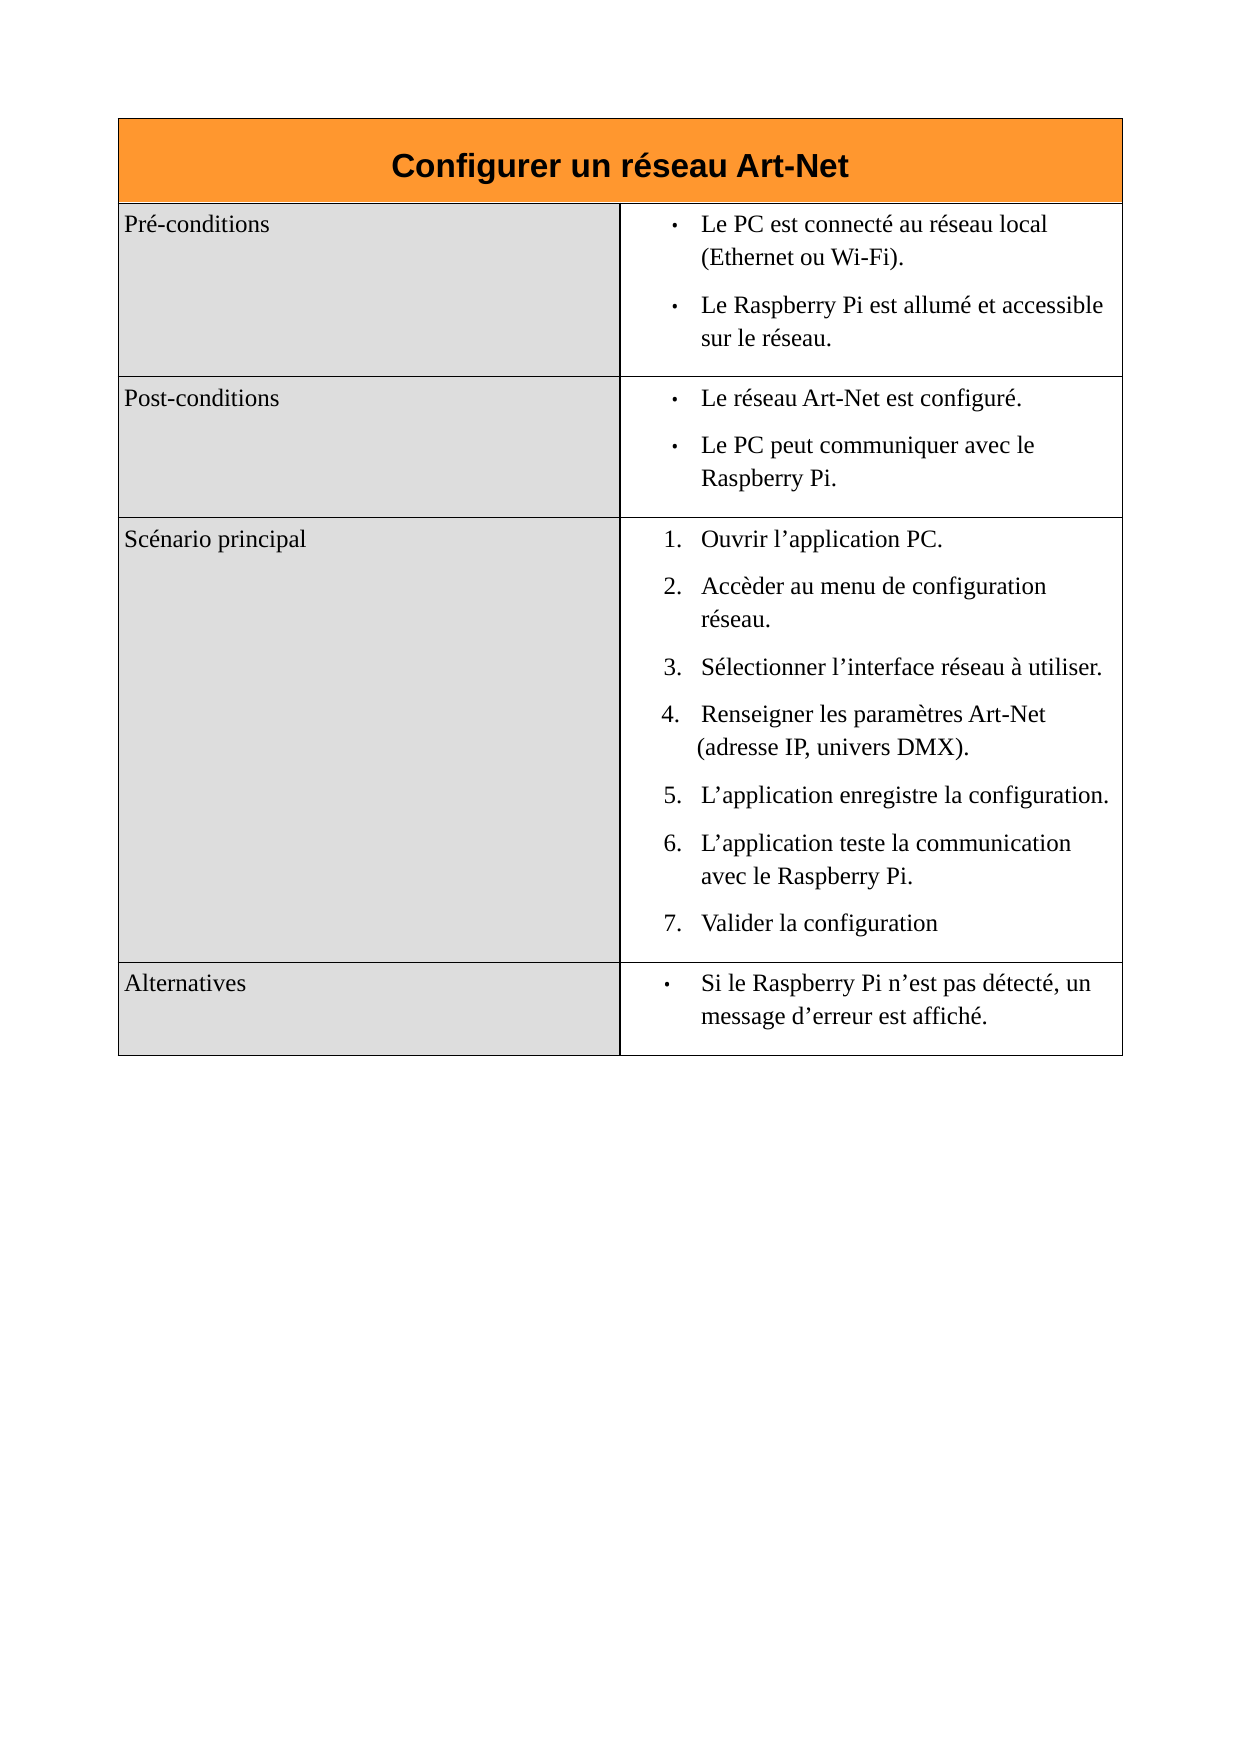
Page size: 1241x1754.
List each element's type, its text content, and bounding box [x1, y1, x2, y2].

table_cell Si le Raspberry Pi n’est pas détecté, un message d’erreur est affiché. [621, 963, 1122, 1055]
table_cell Le PC est connecté au réseau local (Ethernet ou Wi-Fi). Le Raspberry Pi est allumé et accessible sur le réseau. [621, 204, 1122, 376]
table_cell Pré-conditions [119, 204, 619, 376]
table_cell Le réseau Art-Net est configuré. Le PC peut communiquer avec le Raspberry Pi. [621, 377, 1122, 517]
table_cell Alternatives [119, 963, 619, 1055]
table_cell Post-conditions [119, 377, 619, 517]
table_header Configurer un réseau Art-Net [119, 119, 1122, 202]
table_cell Scénario principal [119, 518, 619, 962]
table_cell Ouvrir l’application PC. Accèder au menu de configuration réseau. Sélectionner l’interface réseau à utiliser. Renseigner les paramètres Art-Net (adresse IP, univers DMX). L’application enregistre la configuration. L’application teste la communication avec le Raspberry Pi. Valider la configuration [621, 518, 1122, 962]
